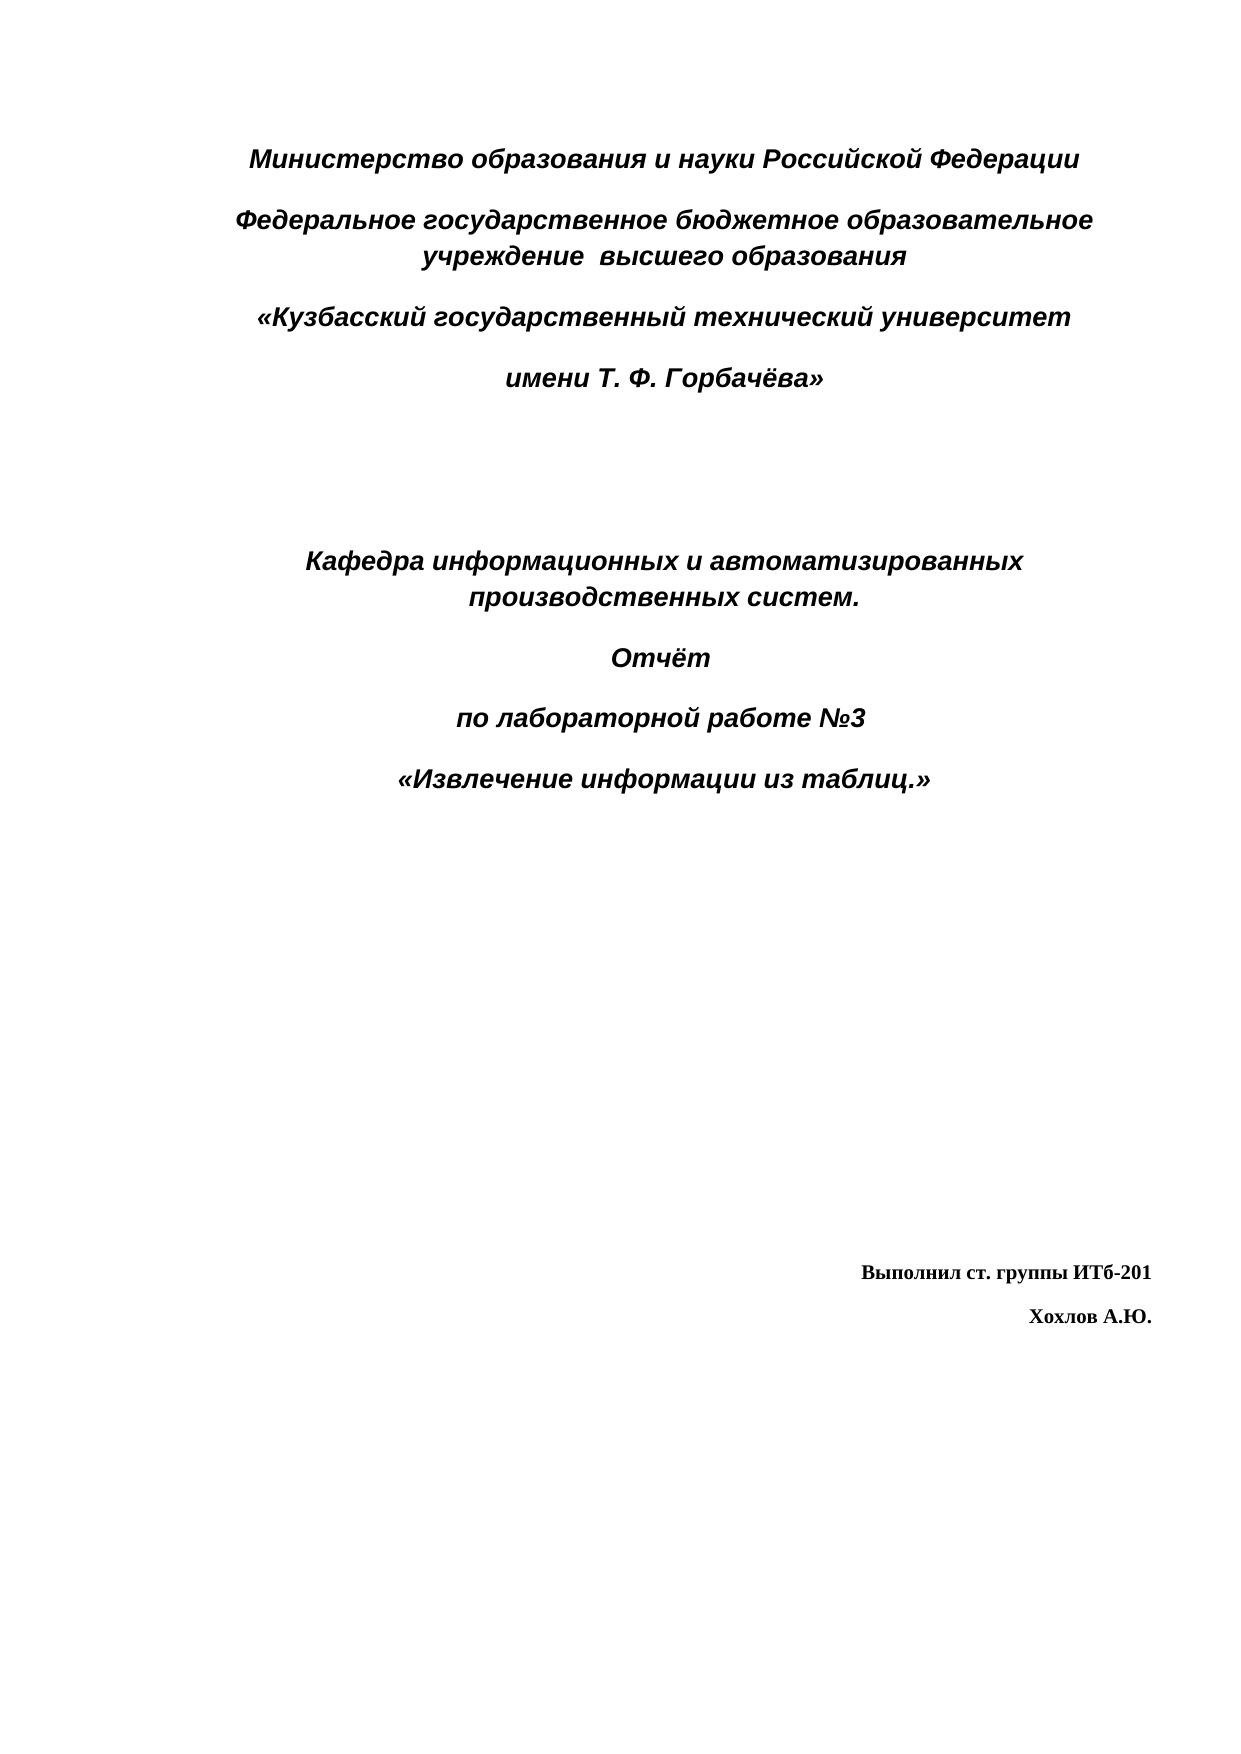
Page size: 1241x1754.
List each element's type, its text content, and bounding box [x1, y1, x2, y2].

text Хохлов А.Ю. [177, 1304, 1152, 1328]
text Выполнил ст. группы ИТб-201 [177, 1259, 1152, 1284]
title Министерство образования и науки Российской Федерации [177, 143, 1152, 174]
title «Извлечение информации из таблиц.» [177, 763, 1152, 795]
title по лабораторной работе №3 [177, 702, 1152, 734]
title имени Т. Ф. Горбачёва» [177, 362, 1152, 393]
title Кафедра информационных и автоматизированных производственных систем. [177, 545, 1152, 612]
title «Кузбасский государственный технический университет [177, 301, 1152, 332]
title Федеральное государственное бюджетное образовательное учреждение высшего образования [177, 204, 1152, 271]
title Отчёт [177, 642, 1152, 673]
